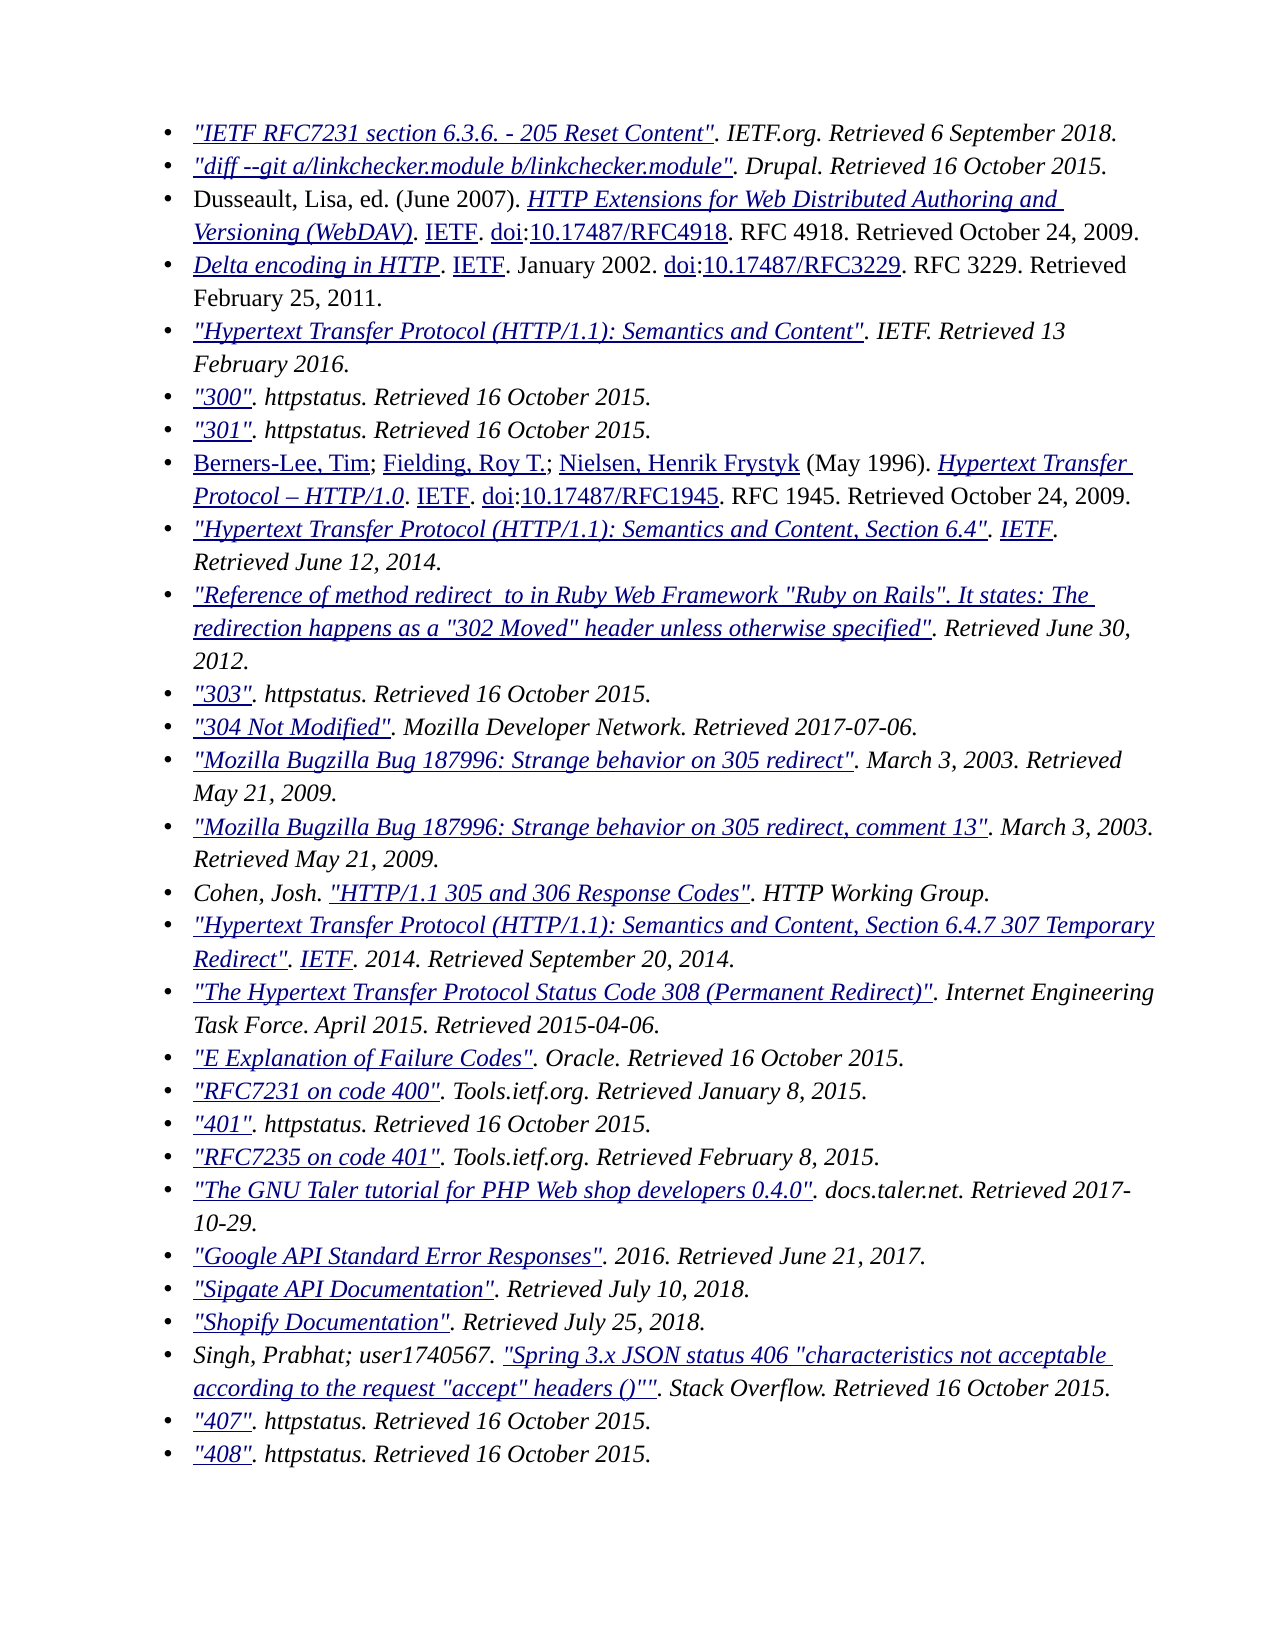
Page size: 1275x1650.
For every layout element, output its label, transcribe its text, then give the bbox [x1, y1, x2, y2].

list "RFC7235 on code 401". Tools.ietf.org. Retrieved February 8, 2015. [164, 1142, 1157, 1171]
list "304 Not Modified". Mozilla Developer Network. Retrieved 2017-07-06. [164, 712, 1157, 741]
list "Mozilla Bugzilla Bug 187996: Strange behavior on 305 redirect, comment 13". March 3, 2003. Retrieved May 21, 2009. [164, 812, 1157, 873]
list Berners-Lee, Tim; Fielding, Roy T.; Nielsen, Henrik Frystyk (May 1996). Hypertext Transfer Protocol – HTTP/1.0. IETF. doi:10.17487/RFC1945. RFC 1945. Retrieved October 24, 2009. [164, 448, 1157, 510]
list "Reference of method redirect_to in Ruby Web Framework "Ruby on Rails". It states: The redirection happens as a "302 Moved" header unless otherwise specified". Retrieved June 30, 2012. [164, 580, 1157, 675]
list "300". httpstatus. Retrieved 16 October 2015. [164, 382, 1157, 411]
list "Google API Standard Error Responses". 2016. Retrieved June 21, 2017. [164, 1241, 1157, 1269]
list "RFC7231 on code 400". Tools.ietf.org. Retrieved January 8, 2015. [164, 1076, 1157, 1104]
list "Mozilla Bugzilla Bug 187996: Strange behavior on 305 redirect". March 3, 2003. Retrieved May 21, 2009. [164, 746, 1157, 807]
list "diff --git a/linkchecker.module b/linkchecker.module". Drupal. Retrieved 16 October 2015. [164, 151, 1157, 180]
list "E Explanation of Failure Codes". Oracle. Retrieved 16 October 2015. [164, 1043, 1157, 1071]
list "IETF RFC7231 section 6.3.6. - 205 Reset Content". IETF.org. Retrieved 6 September 2018. [164, 118, 1157, 147]
list Dusseault, Lisa, ed. (June 2007). HTTP Extensions for Web Distributed Authoring and Versioning (WebDAV). IETF. doi:10.17487/RFC4918. RFC 4918. Retrieved October 24, 2009. [164, 184, 1157, 246]
list Delta encoding in HTTP. IETF. January 2002. doi:10.17487/RFC3229. RFC 3229. Retrieved February 25, 2011. [164, 250, 1157, 312]
list "Hypertext Transfer Protocol (HTTP/1.1): Semantics and Content, Section 6.4.7 307 Temporary Redirect". IETF. 2014. Retrieved September 20, 2014. [164, 911, 1157, 972]
list "Hypertext Transfer Protocol (HTTP/1.1): Semantics and Content". IETF. Retrieved 13 February 2016. [164, 316, 1157, 378]
list "407". httpstatus. Retrieved 16 October 2015. [164, 1406, 1157, 1435]
list "The Hypertext Transfer Protocol Status Code 308 (Permanent Redirect)". Internet Engineering Task Force. April 2015. Retrieved 2015-04-06. [164, 977, 1157, 1038]
list "Shopify Documentation". Retrieved July 25, 2018. [164, 1307, 1157, 1336]
list Singh, Prabhat; user1740567. "Spring 3.x JSON status 406 "characteristics not acceptable according to the request "accept" headers ()"". Stack Overflow. Retrieved 16 October 2015. [164, 1340, 1157, 1402]
list "303". httpstatus. Retrieved 16 October 2015. [164, 679, 1157, 708]
list "408". httpstatus. Retrieved 16 October 2015. [164, 1439, 1157, 1468]
list "401". httpstatus. Retrieved 16 October 2015. [164, 1109, 1157, 1137]
list "The GNU Taler tutorial for PHP Web shop developers 0.4.0". docs.taler.net. Retrieved 2017-10-29. [164, 1175, 1157, 1237]
list "301". httpstatus. Retrieved 16 October 2015. [164, 415, 1157, 444]
list "Hypertext Transfer Protocol (HTTP/1.1): Semantics and Content, Section 6.4". IETF. Retrieved June 12, 2014. [164, 514, 1157, 576]
list "Sipgate API Documentation". Retrieved July 10, 2018. [164, 1274, 1157, 1303]
list Cohen, Josh. "HTTP/1.1 305 and 306 Response Codes". HTTP Working Group. [164, 878, 1157, 906]
